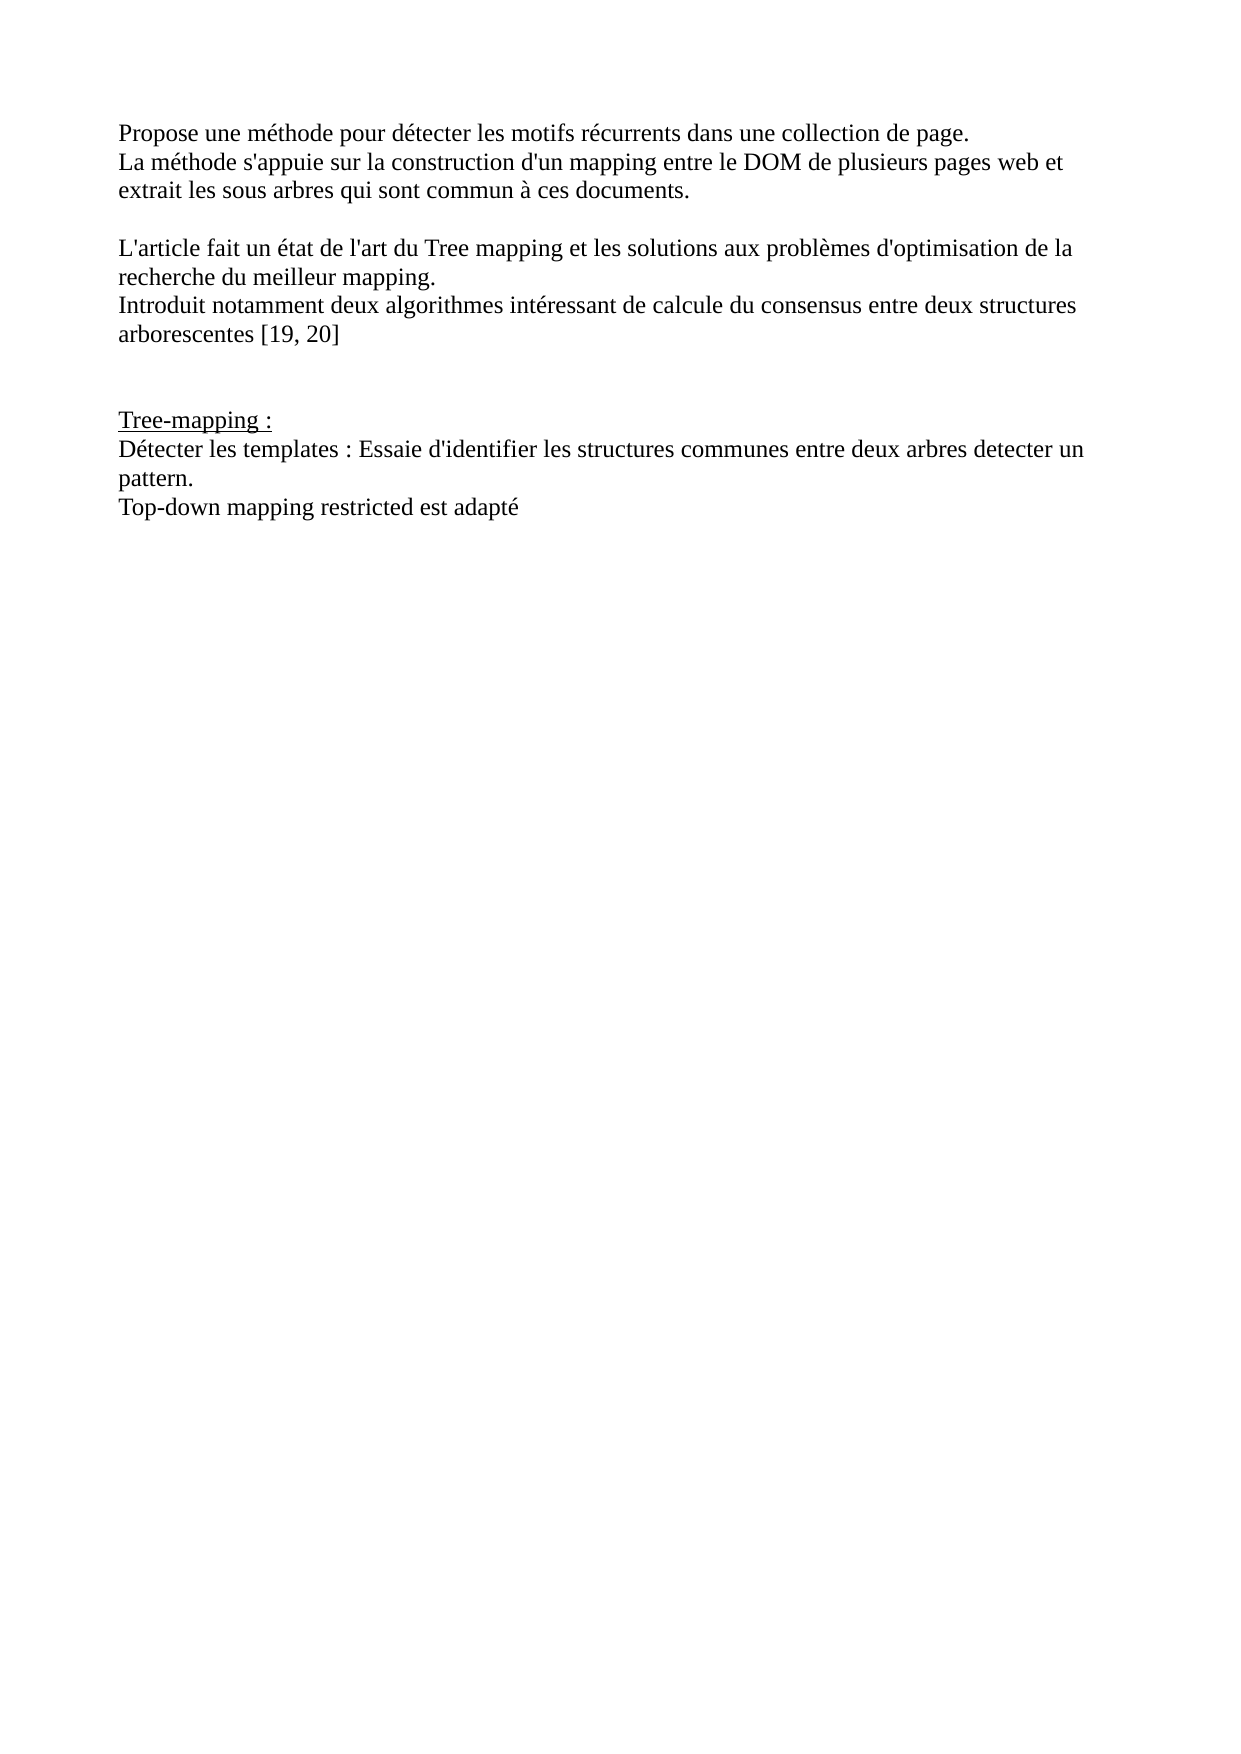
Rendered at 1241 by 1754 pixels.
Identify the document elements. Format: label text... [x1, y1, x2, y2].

text La méthode s'appuie sur la construction d'un mapping entre le DOM de plusieurs pages web et extrait les sous arbres qui sont commun à ces documents. [118, 147, 1122, 204]
text Top-down mapping restricted est adapté [118, 492, 1122, 521]
text Propose une méthode pour détecter les motifs récurrents dans une collection de page. [118, 118, 1122, 147]
text L'article fait un état de l'art du Tree mapping et les solutions aux problèmes d'optimisation de la recherche du meilleur mapping. [118, 233, 1122, 291]
text Introduit notamment deux algorithmes intéressant de calcule du consensus entre deux structures arborescentes [19, 20] [118, 291, 1122, 348]
text Détecter les templates : Essaie d'identifier les structures communes entre deux arbres detecter un pattern. [118, 434, 1122, 492]
text Tree-mapping : [118, 406, 1122, 434]
